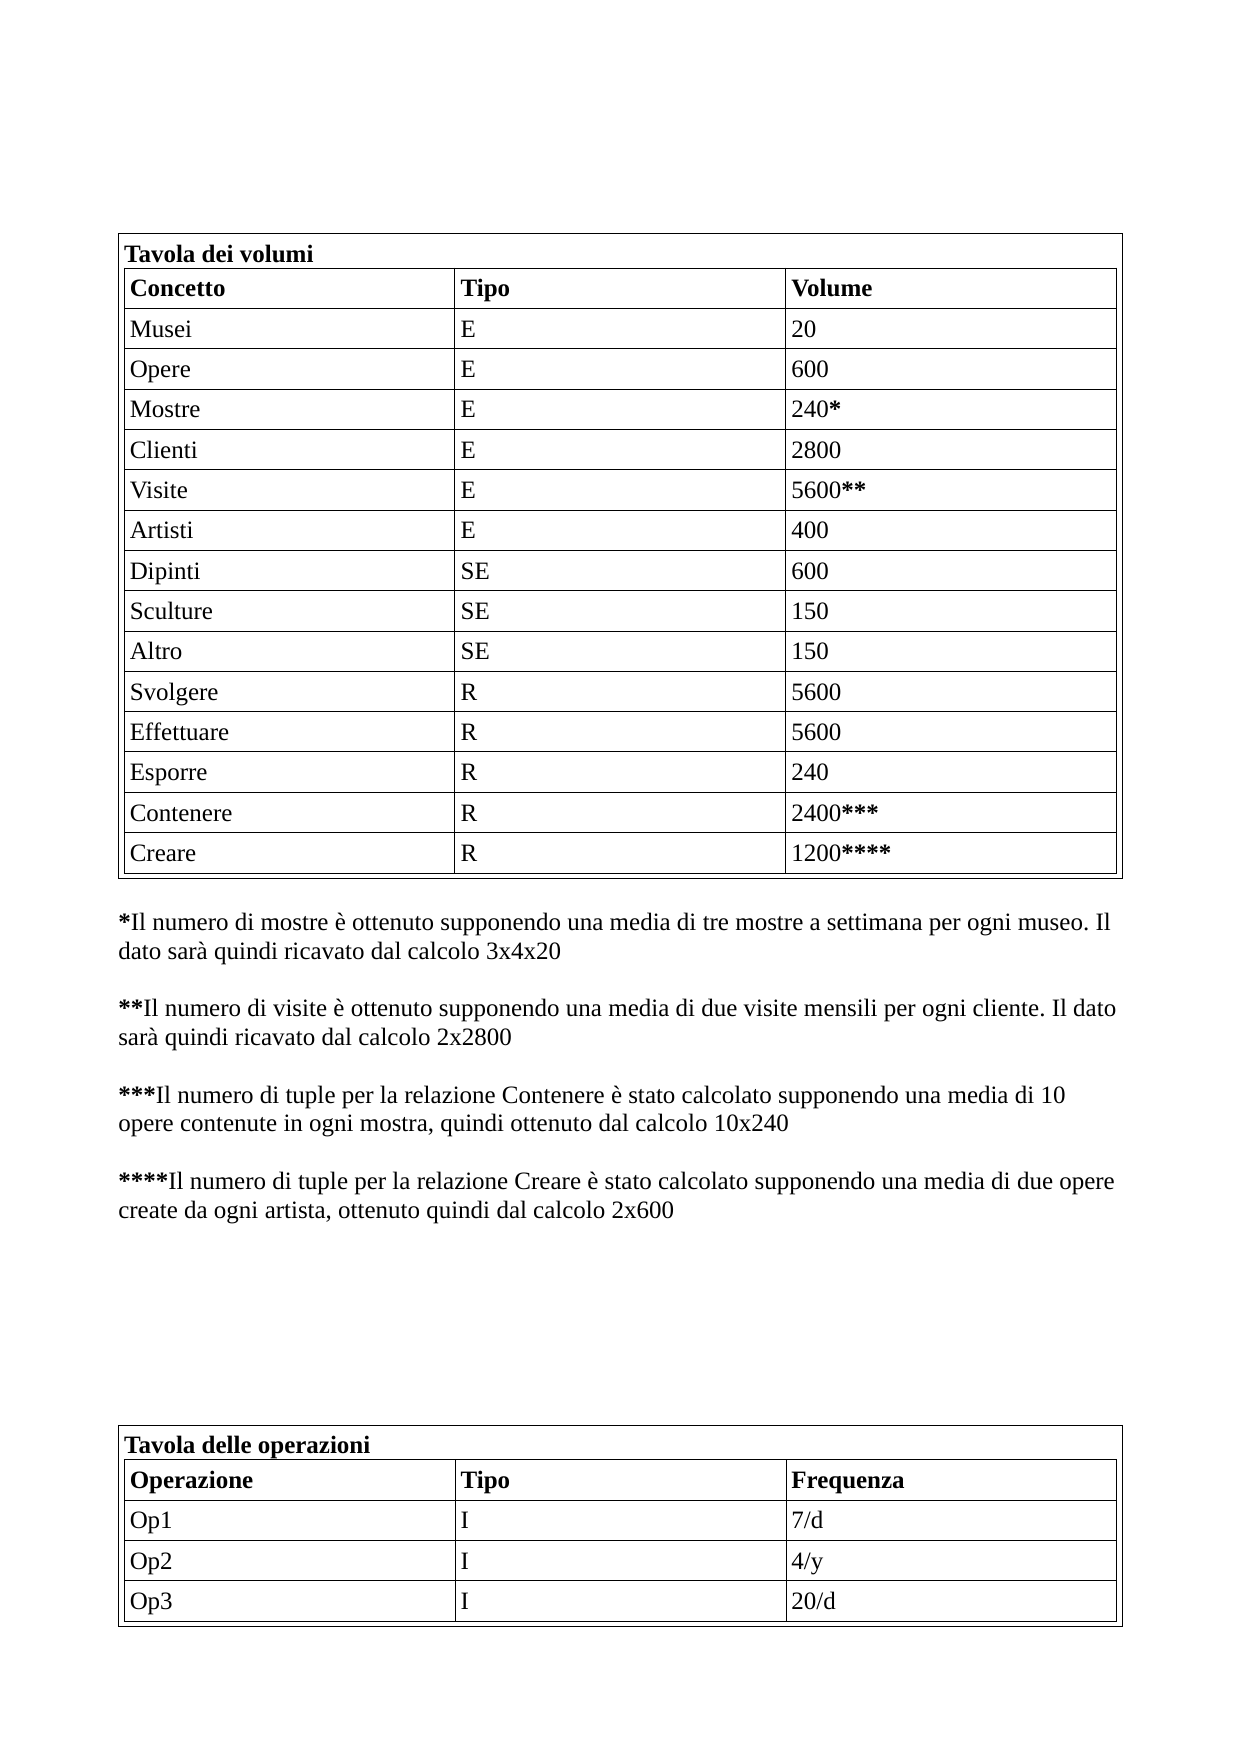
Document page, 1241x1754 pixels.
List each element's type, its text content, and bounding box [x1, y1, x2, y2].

table_cell Op3 [125, 1581, 455, 1621]
table_cell SE [455, 632, 785, 671]
text *Il numero di mostre è ottenuto supponendo una media di tre mostre a settimana per ogni museo. Il dato sarà quindi ricavato dal calcolo 3x4x20 [118, 907, 1122, 965]
table_cell 150 [786, 591, 1116, 631]
table_cell SE [455, 591, 785, 631]
table_cell Esporre [125, 752, 454, 792]
table_cell E [455, 390, 785, 429]
table_cell 2400*** [786, 793, 1116, 832]
table_cell 5600 [786, 672, 1116, 711]
table_cell 20/d [787, 1581, 1116, 1621]
table_cell Contenere [125, 793, 454, 832]
table_cell Op1 [125, 1501, 455, 1540]
table_cell I [456, 1501, 786, 1540]
table_cell I [456, 1541, 786, 1580]
table_cell 7/d [787, 1501, 1116, 1540]
table_header Tavola dei volumi [119, 234, 1122, 878]
table_header Frequenza [787, 1460, 1116, 1499]
table_cell Altro [125, 632, 454, 671]
table_cell E [455, 430, 785, 469]
table_cell 4/y [787, 1541, 1116, 1580]
table_cell 240* [786, 390, 1116, 429]
text **Il numero di visite è ottenuto supponendo una media di due visite mensili per ogni cliente. Il dato sarà quindi ricavato dal calcolo 2x2800 [118, 993, 1122, 1051]
table_cell Creare [125, 833, 454, 872]
table_cell Opere [125, 349, 454, 389]
table_cell 240 [786, 752, 1116, 792]
table_cell Mostre [125, 390, 454, 429]
table_cell R [455, 712, 785, 751]
table_cell E [455, 309, 785, 348]
table_header Volume [786, 269, 1116, 308]
table_header Tipo [456, 1460, 786, 1499]
table_cell 150 [786, 632, 1116, 671]
table_header Tavola delle operazioni [119, 1426, 1122, 1626]
table_cell E [455, 511, 785, 550]
table_cell 20 [786, 309, 1116, 348]
table_cell 600 [786, 551, 1116, 590]
table_cell 400 [786, 511, 1116, 550]
table_cell I [456, 1581, 786, 1621]
table_cell 5600** [786, 470, 1116, 509]
table_cell R [455, 672, 785, 711]
table_cell E [455, 470, 785, 509]
table_cell Clienti [125, 430, 454, 469]
table_cell R [455, 833, 785, 872]
table_cell 1200**** [786, 833, 1116, 872]
table_cell Musei [125, 309, 454, 348]
table_cell 600 [786, 349, 1116, 389]
table_cell Sculture [125, 591, 454, 631]
table_cell Dipinti [125, 551, 454, 590]
table_cell SE [455, 551, 785, 590]
table_cell Artisti [125, 511, 454, 550]
table_cell R [455, 793, 785, 832]
table_cell E [455, 349, 785, 389]
table_cell Svolgere [125, 672, 454, 711]
table_cell 5600 [786, 712, 1116, 751]
table_header Tipo [455, 269, 785, 308]
table_header Concetto [125, 269, 454, 308]
table_cell 2800 [786, 430, 1116, 469]
text ****Il numero di tuple per la relazione Creare è stato calcolato supponendo una media di due opere create da ogni artista, ottenuto quindi dal calcolo 2x600 [118, 1166, 1122, 1223]
table_header Operazione [125, 1460, 455, 1499]
table_cell Visite [125, 470, 454, 509]
table_cell Effettuare [125, 712, 454, 751]
table_cell Op2 [125, 1541, 455, 1580]
table_cell R [455, 752, 785, 792]
text ***Il numero di tuple per la relazione Contenere è stato calcolato supponendo una media di 10 opere contenute in ogni mostra, quindi ottenuto dal calcolo 10x240 [118, 1080, 1122, 1137]
